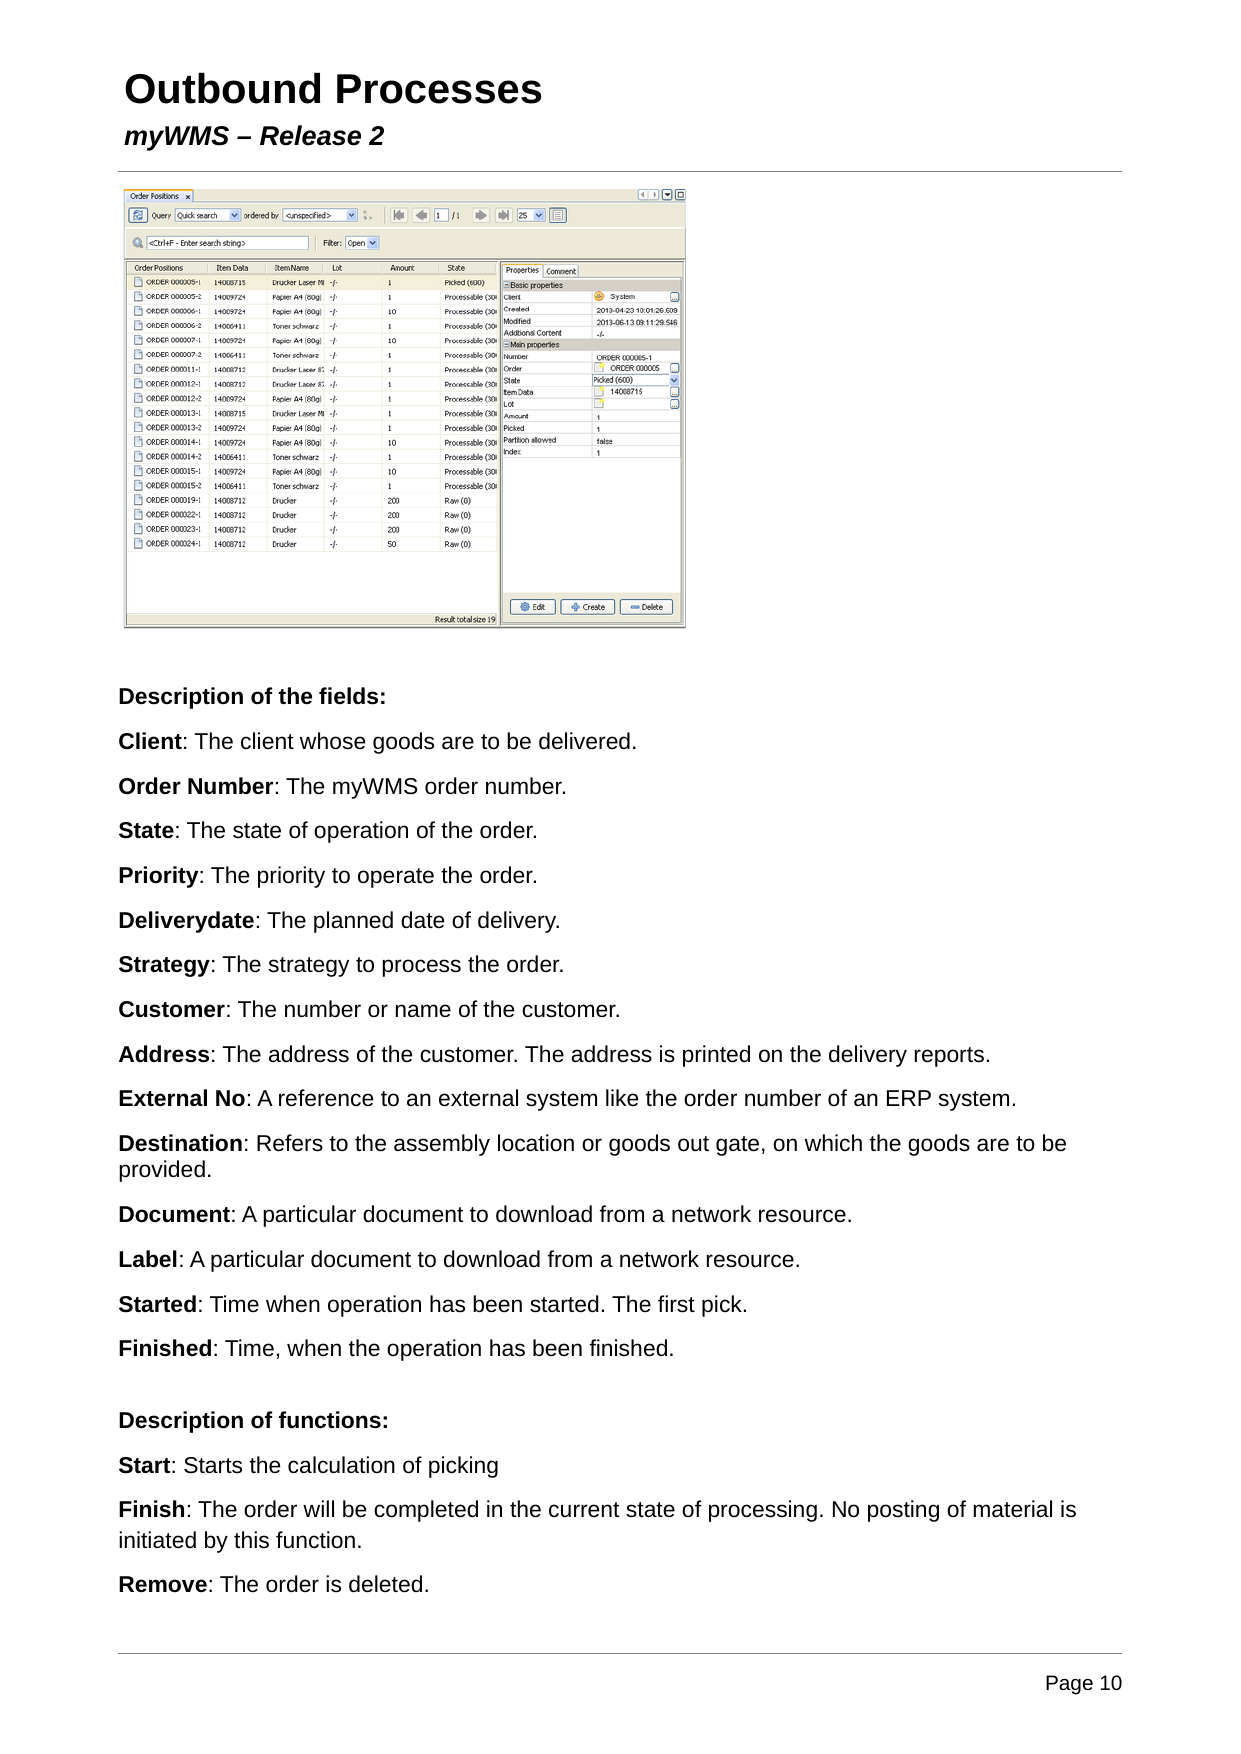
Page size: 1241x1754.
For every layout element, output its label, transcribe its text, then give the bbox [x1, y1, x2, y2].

picture [123, 189, 686, 629]
text Address: The address of the customer. The address is printed on the delivery reports. [118, 1041, 1122, 1067]
text Deliverydate: The planned date of delivery. [118, 907, 1122, 933]
text Description of functions: [118, 1407, 1122, 1433]
text Remove: The order is deleted. [118, 1571, 1122, 1598]
text Description of the fields: [118, 683, 1122, 709]
text Customer: The number or name of the customer. [118, 996, 1122, 1022]
text Finish: The order will be completed in the current state of processing. No posting of material is initiated by this function. [118, 1496, 1122, 1553]
text Label: A particular document to download from a network resource. [118, 1246, 1122, 1272]
text Start: Starts the calculation of picking [118, 1452, 1122, 1478]
text Started: Time when operation has been started. The first pick. [118, 1291, 1122, 1317]
text Order Number: The myWMS order number. [118, 773, 1122, 799]
text Priority: The priority to operate the order. [118, 862, 1122, 888]
text Finished: Time, when the operation has been finished. [118, 1335, 1122, 1362]
text External No: A reference to an external system like the order number of an ERP system. [118, 1085, 1122, 1112]
text Strategy: The strategy to process the order. [118, 951, 1122, 978]
text Client: The client whose goods are to be delivered. [118, 728, 1122, 754]
text State: The state of operation of the order. [118, 817, 1122, 844]
text Document: A particular document to download from a network resource. [118, 1201, 1122, 1227]
text Destination: Refers to the assembly location or goods out gate, on which the goods are to be provided. [118, 1130, 1122, 1183]
